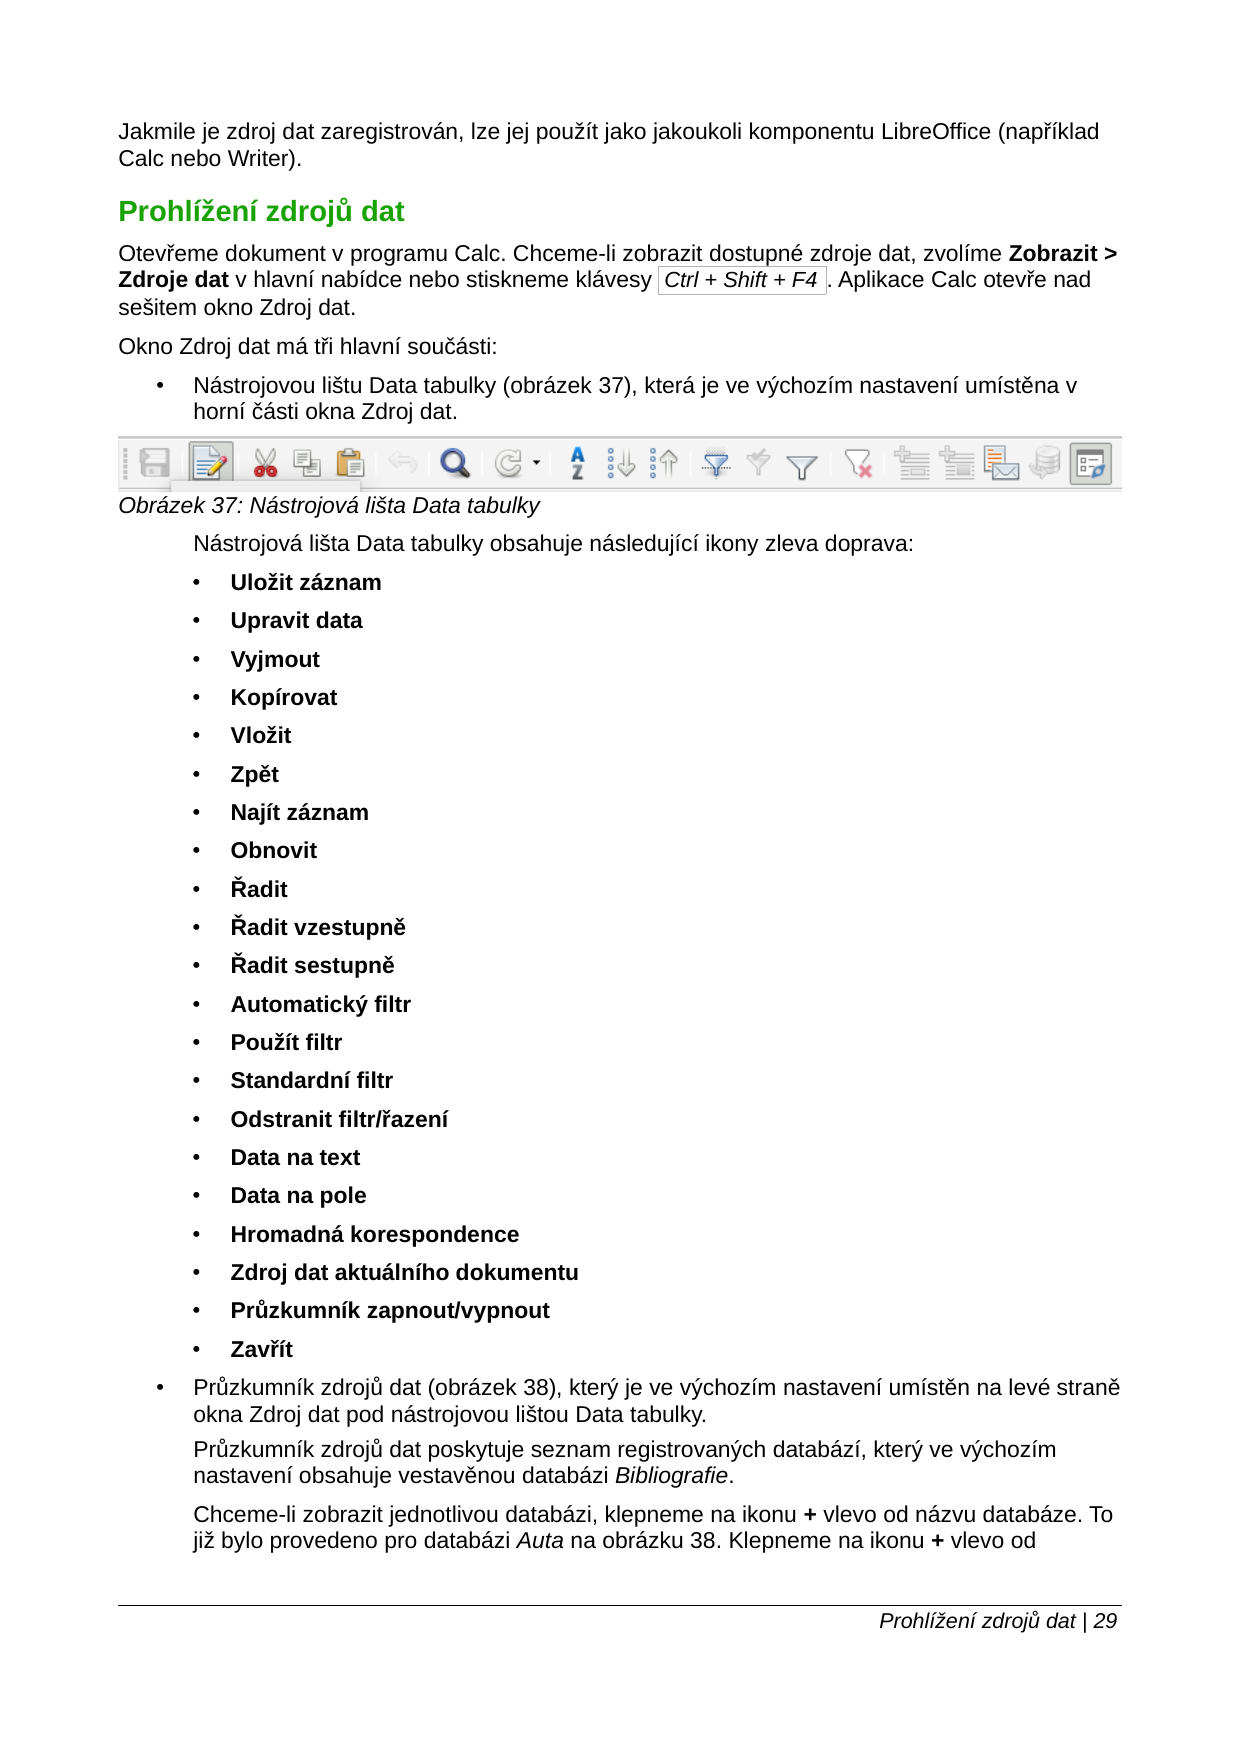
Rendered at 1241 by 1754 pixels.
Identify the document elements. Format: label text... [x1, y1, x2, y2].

list Vyjmout [192, 646, 1122, 672]
text Nástrojová lišta Data tabulky obsahuje následující ikony zleva doprava: [193, 530, 1122, 557]
text Průzkumník zdrojů dat poskytuje seznam registrovaných databází, který ve výchozím nastavení obsahuje vestavěnou databázi Bibliografie. [193, 1436, 1122, 1488]
list Automatický filtr [192, 991, 1122, 1017]
list Standardní filtr [192, 1067, 1122, 1094]
list Kopírovat [192, 684, 1122, 711]
list Zavřít [192, 1336, 1122, 1362]
list Odstranit filtr/řazení [192, 1106, 1122, 1132]
text Obrázek 37: Nástrojová lišta Data tabulky [118, 492, 1122, 518]
list Data na text [192, 1144, 1122, 1171]
list Použít filtr [192, 1029, 1122, 1056]
list Řadit sestupně [192, 952, 1122, 979]
list Řadit [192, 876, 1122, 902]
list Uložit záznam [192, 569, 1122, 596]
list Vložit [192, 722, 1122, 749]
list Průzkumník zapnout/vypnout [192, 1297, 1122, 1324]
list Obnovit [192, 837, 1122, 864]
text Okno Zdroj dat má tři hlavní součásti: [118, 333, 1122, 359]
subtitle Prohlížení zdrojů dat [118, 194, 1122, 228]
list Hromadná korespondence [192, 1221, 1122, 1247]
list Najít záznam [192, 799, 1122, 826]
text Jakmile je zdroj dat zaregistrován, lze jej použít jako jakoukoli komponentu LibreOffice (například Calc nebo Writer). [118, 118, 1122, 171]
list Data na pole [192, 1182, 1122, 1209]
list Průzkumník zdrojů dat (obrázek 38), který je ve výchozím nastavení umístěn na levé straně okna Zdroj dat pod nástrojovou lištou Data tabulky. [156, 1374, 1122, 1427]
list Řadit vzestupně [192, 914, 1122, 941]
text Otevřeme dokument v programu Calc. Chceme-li zobrazit dostupné zdroje dat, zvolíme Zobrazit > Zdroje dat v hlavní nabídce nebo stiskneme klávesy Ctrl + Shift + F4. Aplikace Calc otevře nad sešitem okno Zdroj dat. [118, 240, 1122, 320]
list Upravit data [192, 607, 1122, 634]
list Zdroj dat aktuálního dokumentu [192, 1259, 1122, 1286]
list Zpět [192, 761, 1122, 787]
picture [118, 436, 1123, 492]
text Chceme-li zobrazit jednotlivou databázi, klepneme na ikonu + vlevo od názvu databáze. To již bylo provedeno pro databázi Auta na obrázku 38. Klepneme na ikonu + vlevo od [193, 1501, 1122, 1554]
list Nástrojovou lištu Data tabulky (obrázek 37), která je ve výchozím nastavení umístěna v horní části okna Zdroj dat. [156, 372, 1122, 424]
